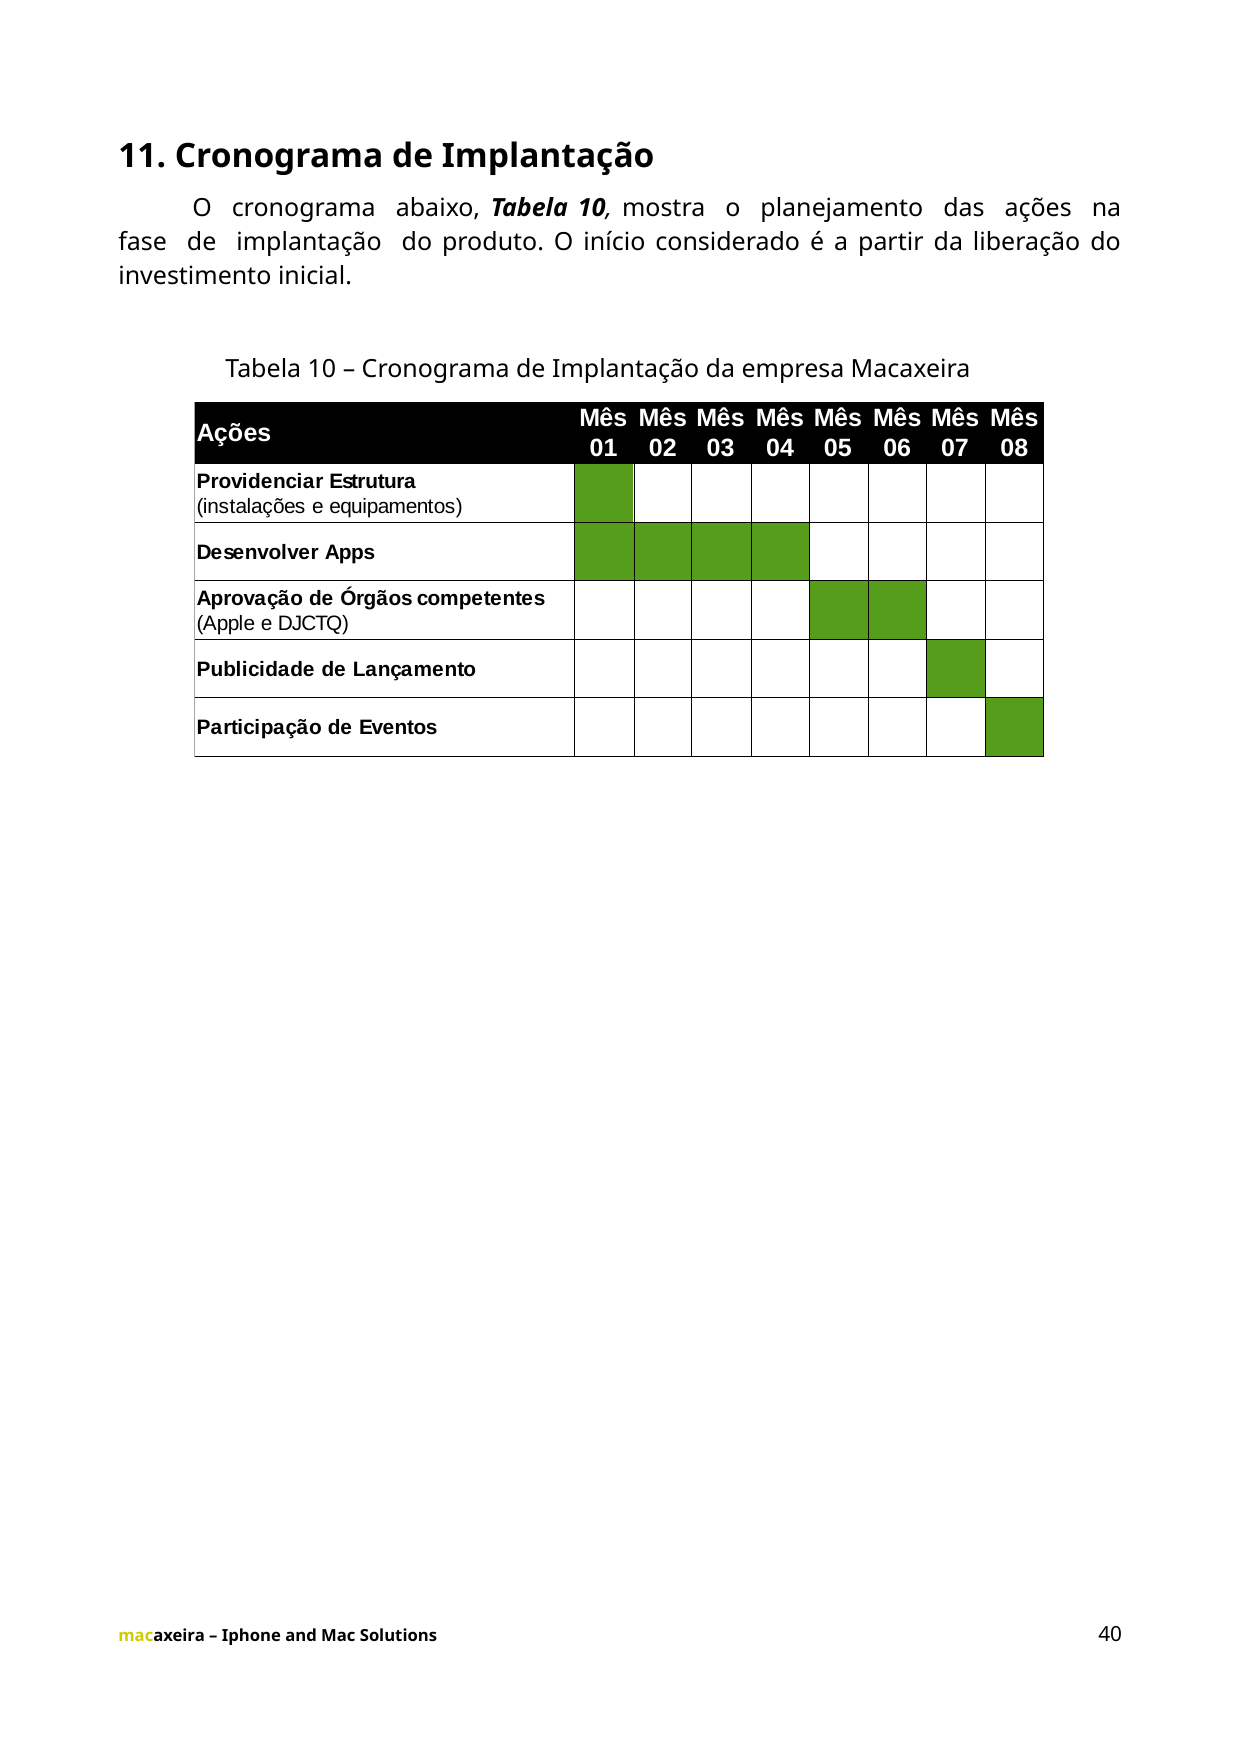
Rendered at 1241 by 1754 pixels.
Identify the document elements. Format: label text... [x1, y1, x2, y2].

text Tabela 10 – Cronograma de Implantação da empresa Macaxeira [44, 351, 1122, 385]
text O cronograma abaixo, Tabela 10, mostra o planejamento das ações na fase de implantação do produto. O início considerado é a partir da liberação do investimento inicial. [118, 190, 1122, 292]
subtitle 11. Cronograma de Implantação [118, 131, 1122, 177]
